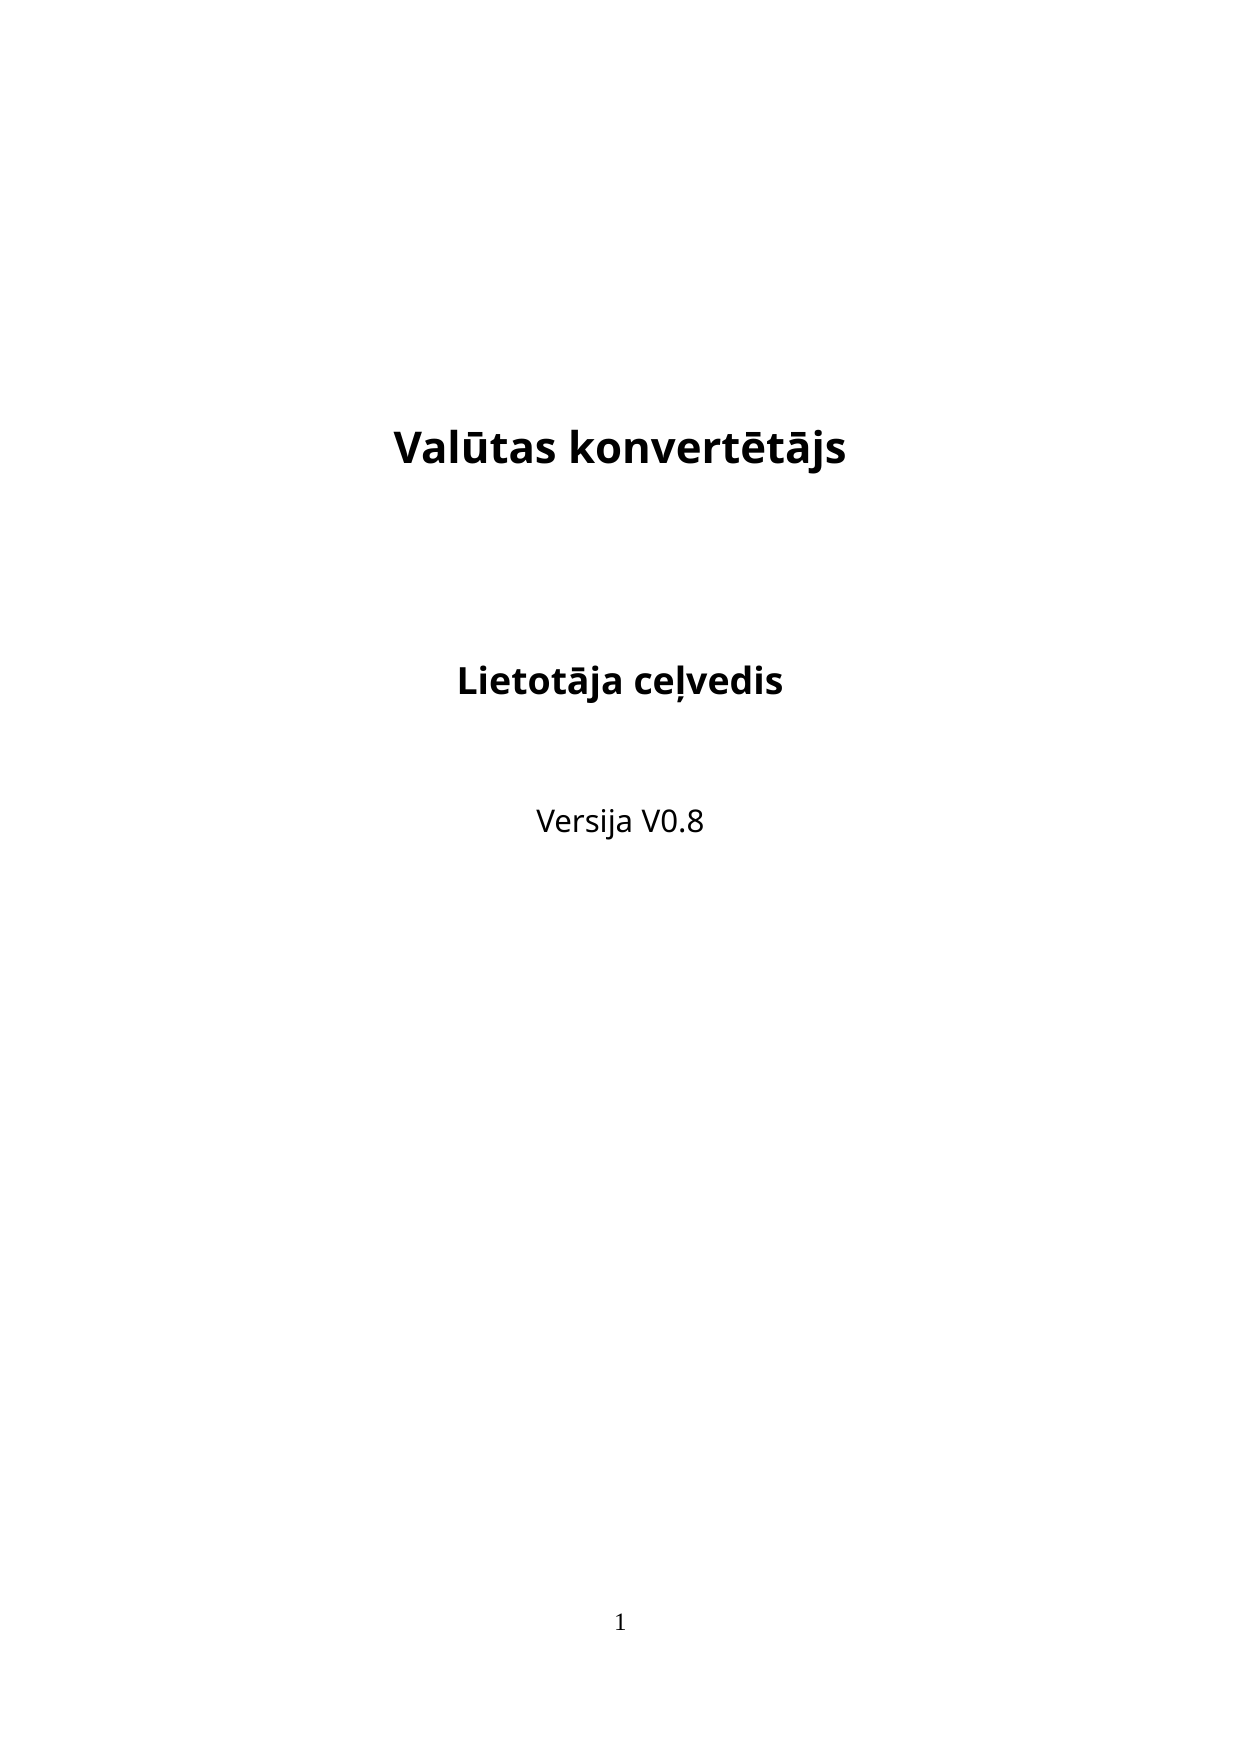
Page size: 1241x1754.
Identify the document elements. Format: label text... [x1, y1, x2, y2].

text Versija V0.8 [118, 799, 1122, 842]
text Lietotāja ceļvedis [118, 655, 1122, 706]
text Valūtas konvertētājs [118, 416, 1122, 476]
